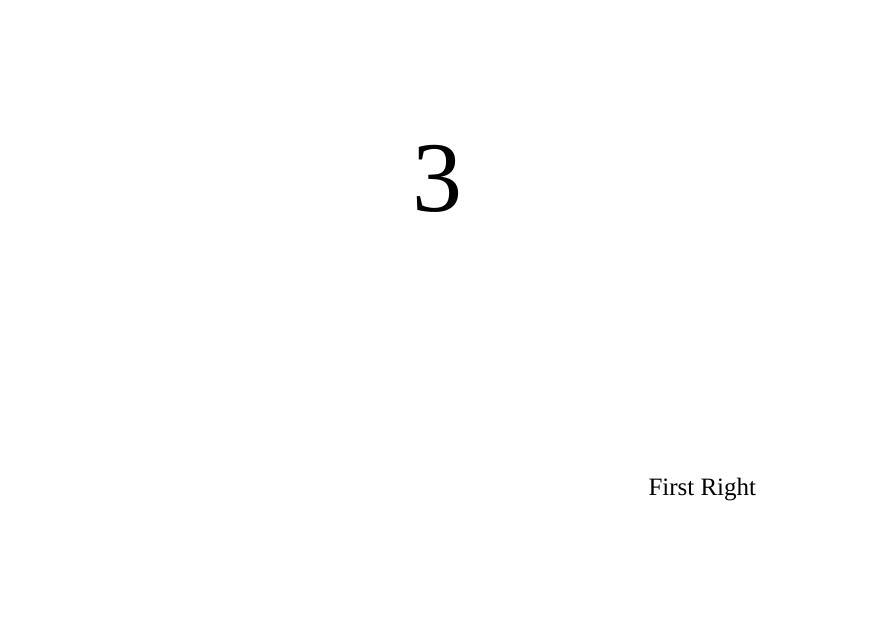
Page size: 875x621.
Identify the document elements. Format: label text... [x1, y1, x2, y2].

text 3 [118, 118, 756, 233]
